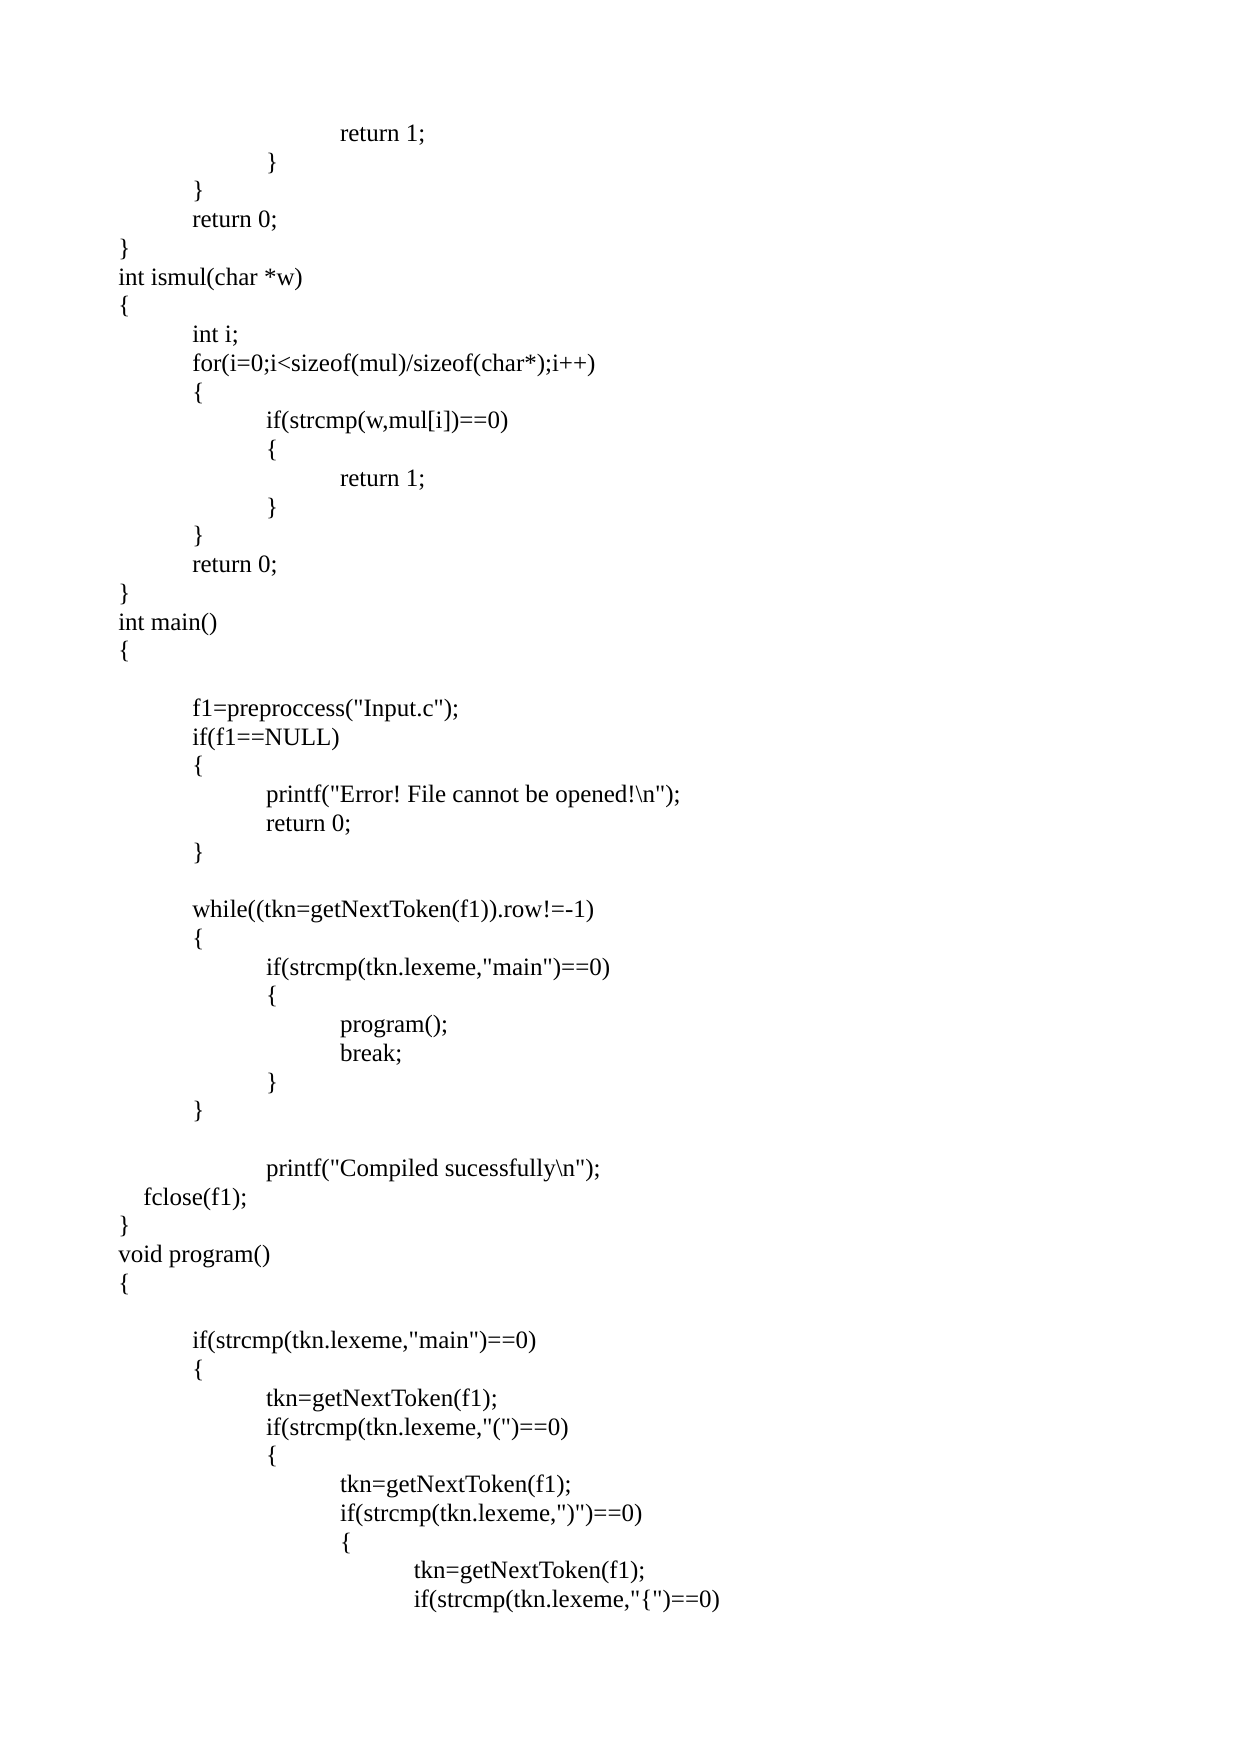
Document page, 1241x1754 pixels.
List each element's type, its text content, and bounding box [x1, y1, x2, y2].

text program(); [118, 1009, 1122, 1038]
text if(strcmp(tkn.lexeme,")")==0) [118, 1498, 1122, 1527]
text printf("Compiled sucessfully\n"); [118, 1153, 1122, 1182]
text while((tkn=getNextToken(f1)).row!=-1) [118, 894, 1122, 923]
text return 1; [118, 118, 1122, 147]
text int ismul(char *w) [118, 262, 1122, 291]
text { [118, 434, 1122, 463]
text { [118, 1268, 1122, 1297]
text f1=preproccess("Input.c"); [118, 693, 1122, 722]
text } [118, 1067, 1122, 1096]
text if(strcmp(tkn.lexeme,"{")==0) [118, 1584, 1122, 1613]
text return 0; [118, 204, 1122, 233]
text break; [118, 1038, 1122, 1067]
text tkn=getNextToken(f1); [118, 1469, 1122, 1498]
text if(strcmp(tkn.lexeme,"(")==0) [118, 1412, 1122, 1441]
text } [118, 492, 1122, 521]
text fclose(f1); [118, 1182, 1122, 1211]
text int main() [118, 607, 1122, 636]
text { [118, 1441, 1122, 1469]
text } [118, 176, 1122, 204]
text if(strcmp(tkn.lexeme,"main")==0) [118, 952, 1122, 981]
text } [118, 1096, 1122, 1124]
text void program() [118, 1239, 1122, 1268]
text } [118, 837, 1122, 866]
text tkn=getNextToken(f1); [118, 1383, 1122, 1412]
text } [118, 1211, 1122, 1239]
text for(i=0;i<sizeof(mul)/sizeof(char*);i++) [118, 348, 1122, 377]
text return 0; [118, 808, 1122, 837]
text if(strcmp(w,mul[i])==0) [118, 406, 1122, 434]
text { [118, 1354, 1122, 1383]
text printf("Error! File cannot be opened!\n"); [118, 779, 1122, 808]
text if(f1==NULL) [118, 722, 1122, 751]
text } [118, 147, 1122, 176]
text } [118, 578, 1122, 607]
text if(strcmp(tkn.lexeme,"main")==0) [118, 1326, 1122, 1354]
text return 1; [118, 463, 1122, 492]
text { [118, 636, 1122, 664]
text return 0; [118, 549, 1122, 578]
text { [118, 923, 1122, 952]
text } [118, 233, 1122, 262]
text { [118, 981, 1122, 1009]
text int i; [118, 319, 1122, 348]
text { [118, 377, 1122, 406]
text tkn=getNextToken(f1); [118, 1556, 1122, 1584]
text { [118, 1527, 1122, 1556]
text { [118, 751, 1122, 779]
text { [118, 291, 1122, 319]
text } [118, 521, 1122, 549]
